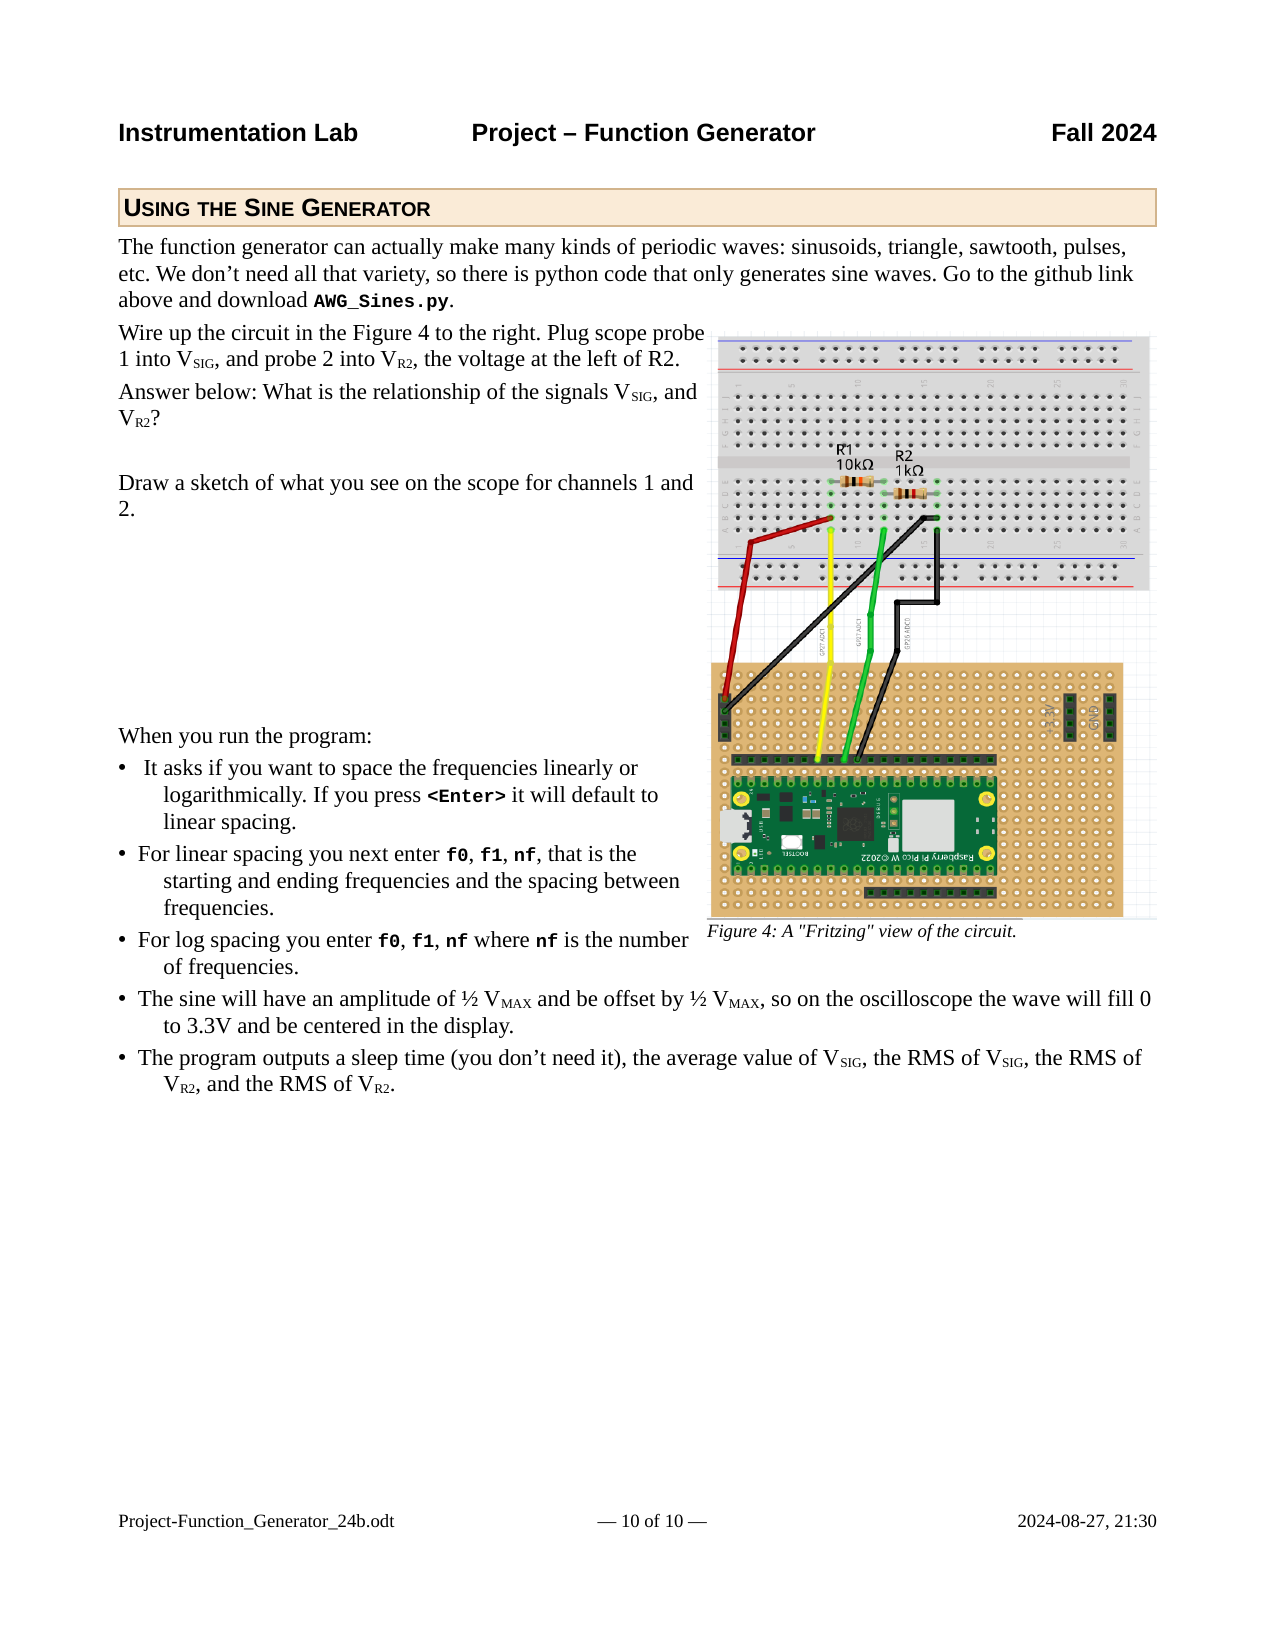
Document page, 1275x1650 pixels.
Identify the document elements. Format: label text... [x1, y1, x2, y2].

list It asks if you want to space the frequencies linearly or logarithmically. If you press <Enter> it will default to linear spacing. [118, 754, 706, 834]
list The program outputs a sleep time (you don’t need it), the average value of VSIG, the RMS of VSIG, the RMS of VR2, and the RMS of VR2. [118, 1044, 1157, 1097]
text When you run the program: [118, 722, 706, 748]
picture [706, 331, 1157, 920]
text Answer below: What is the relationship of the signals VSIG, and VR2? [118, 378, 706, 431]
text Figure 4: A "Fritzing" view of the circuit. [707, 920, 1157, 941]
text Wire up the circuit in the Figure 4 to the right. Plug scope probe 1 into VSIG, and probe 2 into VR2, the voltage at the left of R2. [118, 319, 1157, 372]
list For log spacing you enter f0, f1, nf where nf is the number of frequencies. [118, 926, 1157, 979]
list For linear spacing you next enter f0, f1, nf, that is the starting and ending frequencies and the spacing between frequencies. [118, 840, 706, 920]
list The sine will have an amplitude of ½ VMAX and be offset by ½ VMAX, so on the oscilloscope the wave will fill 0 to 3.3V and be centered in the display. [118, 985, 1157, 1038]
text Draw a sketch of what you see on the scope for channels 1 and 2. [118, 469, 706, 522]
text The function generator can actually make many kinds of periodic waves: sinusoids, triangle, sawtooth, pulses, etc. We don’t need all that variety, so there is python code that only generates sine waves. Go to the github link above and download AWG_Sines.py. [118, 233, 1157, 313]
subtitle Using the Sine Generator [120, 190, 1155, 225]
